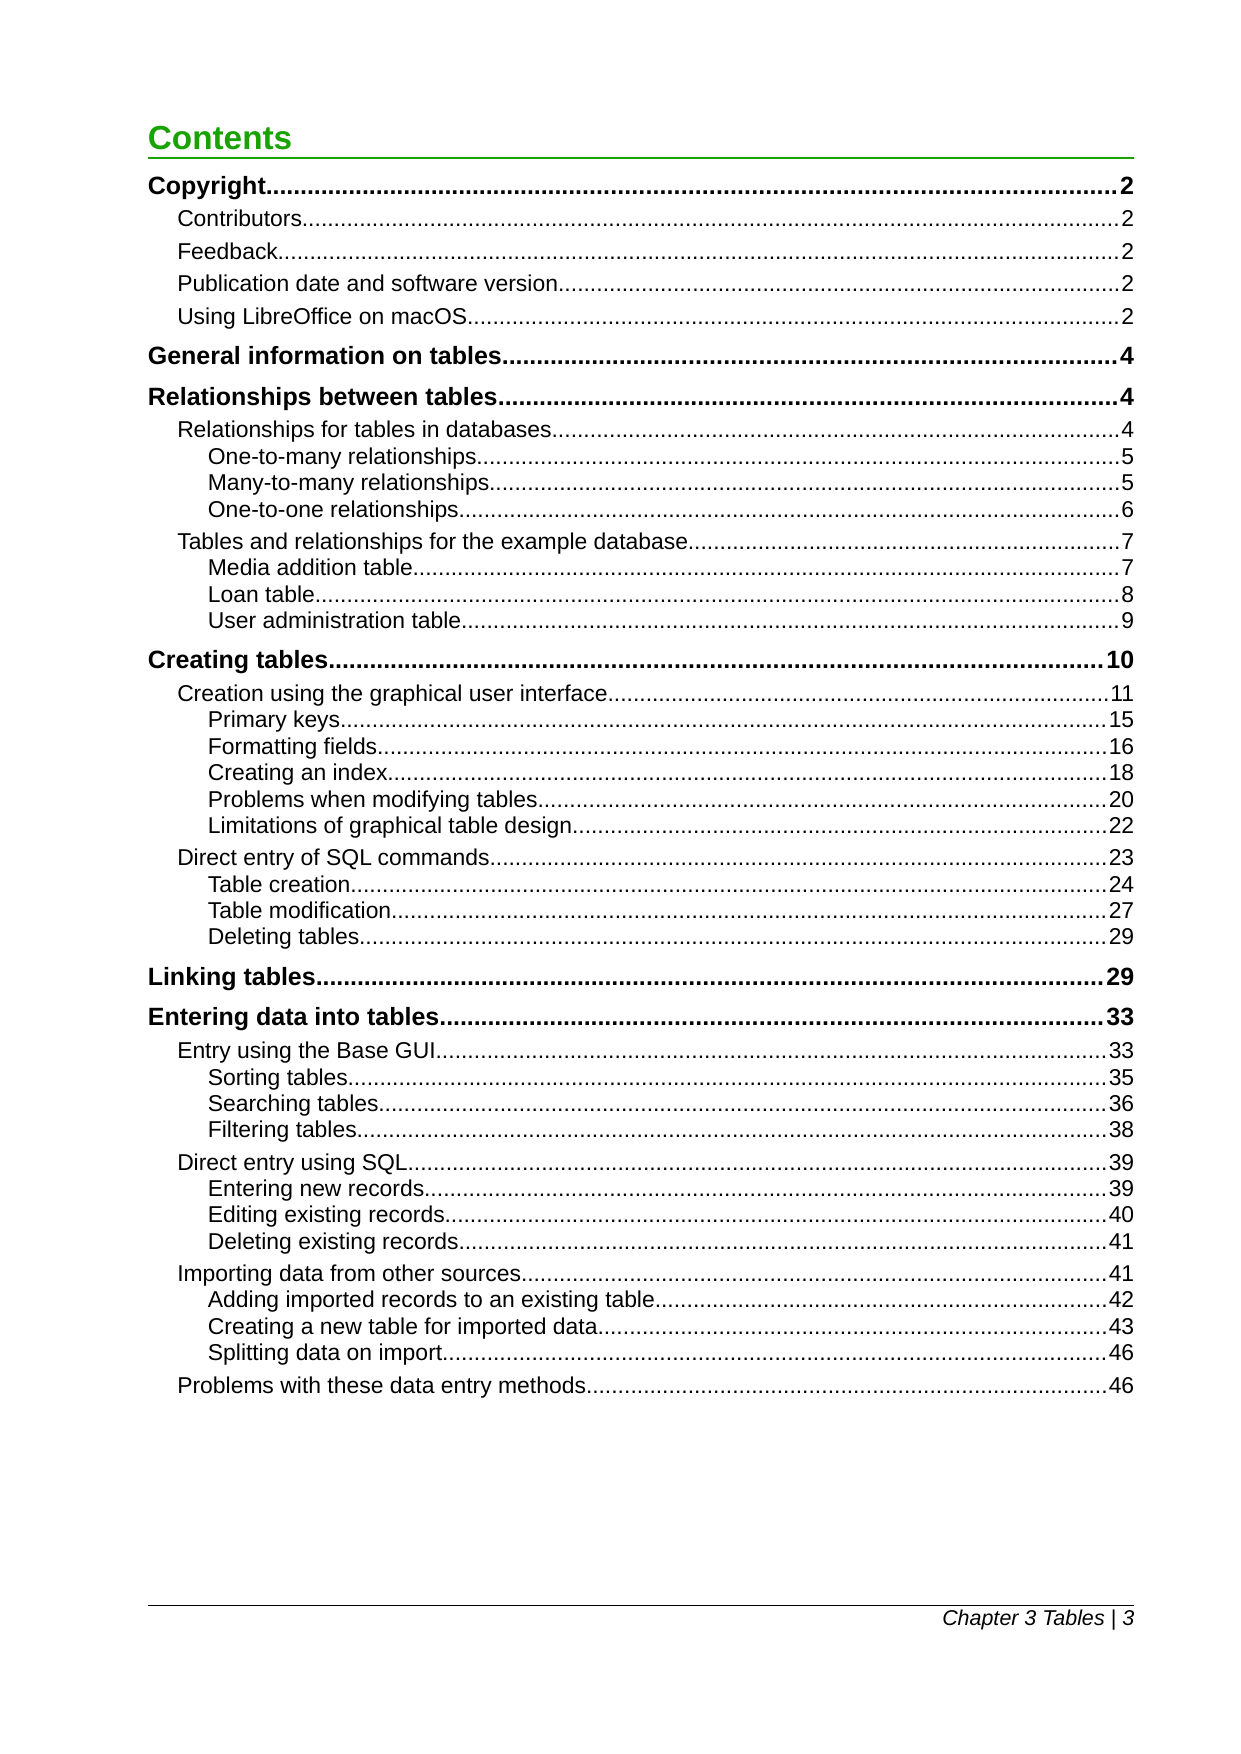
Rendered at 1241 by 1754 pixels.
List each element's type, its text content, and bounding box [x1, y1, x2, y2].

text Deleting existing records 41 [208, 1228, 1134, 1254]
text Limitations of graphical table design 22 [208, 812, 1134, 838]
text Tables and relationships for the example database 7 [177, 528, 1134, 554]
text Entering new records 39 [208, 1175, 1134, 1201]
text Copyright 2 [148, 171, 1134, 199]
text Creation using the graphical user interface 11 [177, 680, 1134, 706]
text Publication date and software version 2 [177, 270, 1134, 297]
text Table creation 24 [208, 871, 1134, 897]
text Media addition table 7 [208, 554, 1134, 581]
subtitle Contents [148, 118, 1134, 157]
text Formatting fields 16 [208, 733, 1134, 759]
text Entering data into tables 33 [148, 1002, 1134, 1031]
text Sorting tables 35 [208, 1063, 1134, 1090]
text Table modification 27 [208, 897, 1134, 923]
text Direct entry using SQL 39 [177, 1149, 1134, 1175]
text Creating an index 18 [208, 759, 1134, 786]
text Adding imported records to an existing table 42 [208, 1286, 1134, 1313]
text Relationships for tables in databases 4 [177, 416, 1134, 443]
text One-to-many relationships 5 [208, 443, 1134, 469]
text Linking tables 29 [148, 962, 1134, 990]
text Primary keys 15 [208, 706, 1134, 733]
text Filtering tables 38 [208, 1116, 1134, 1143]
text Deleting tables 29 [208, 923, 1134, 950]
text Relationships between tables 4 [148, 382, 1134, 410]
text Problems with these data entry methods 46 [177, 1372, 1134, 1398]
text Entry using the Base GUI 33 [177, 1037, 1134, 1063]
text Contributors 2 [177, 205, 1134, 232]
text Loan table 8 [208, 581, 1134, 607]
text Many-to-many relationships 5 [208, 469, 1134, 496]
text General information on tables 4 [148, 341, 1134, 370]
text Feedback 2 [177, 238, 1134, 264]
text One-to-one relationships 6 [208, 496, 1134, 522]
text Creating a new table for imported data 43 [208, 1313, 1134, 1339]
text Creating tables 10 [148, 645, 1134, 674]
text Splitting data on import 46 [208, 1339, 1134, 1366]
text Direct entry of SQL commands 23 [177, 844, 1134, 871]
text User administration table 9 [208, 607, 1134, 633]
text Problems when modifying tables 20 [208, 786, 1134, 812]
text Using LibreOffice on macOS 2 [177, 303, 1134, 329]
text Editing existing records 40 [208, 1201, 1134, 1228]
text Searching tables 36 [208, 1090, 1134, 1116]
text Importing data from other sources 41 [177, 1260, 1134, 1286]
